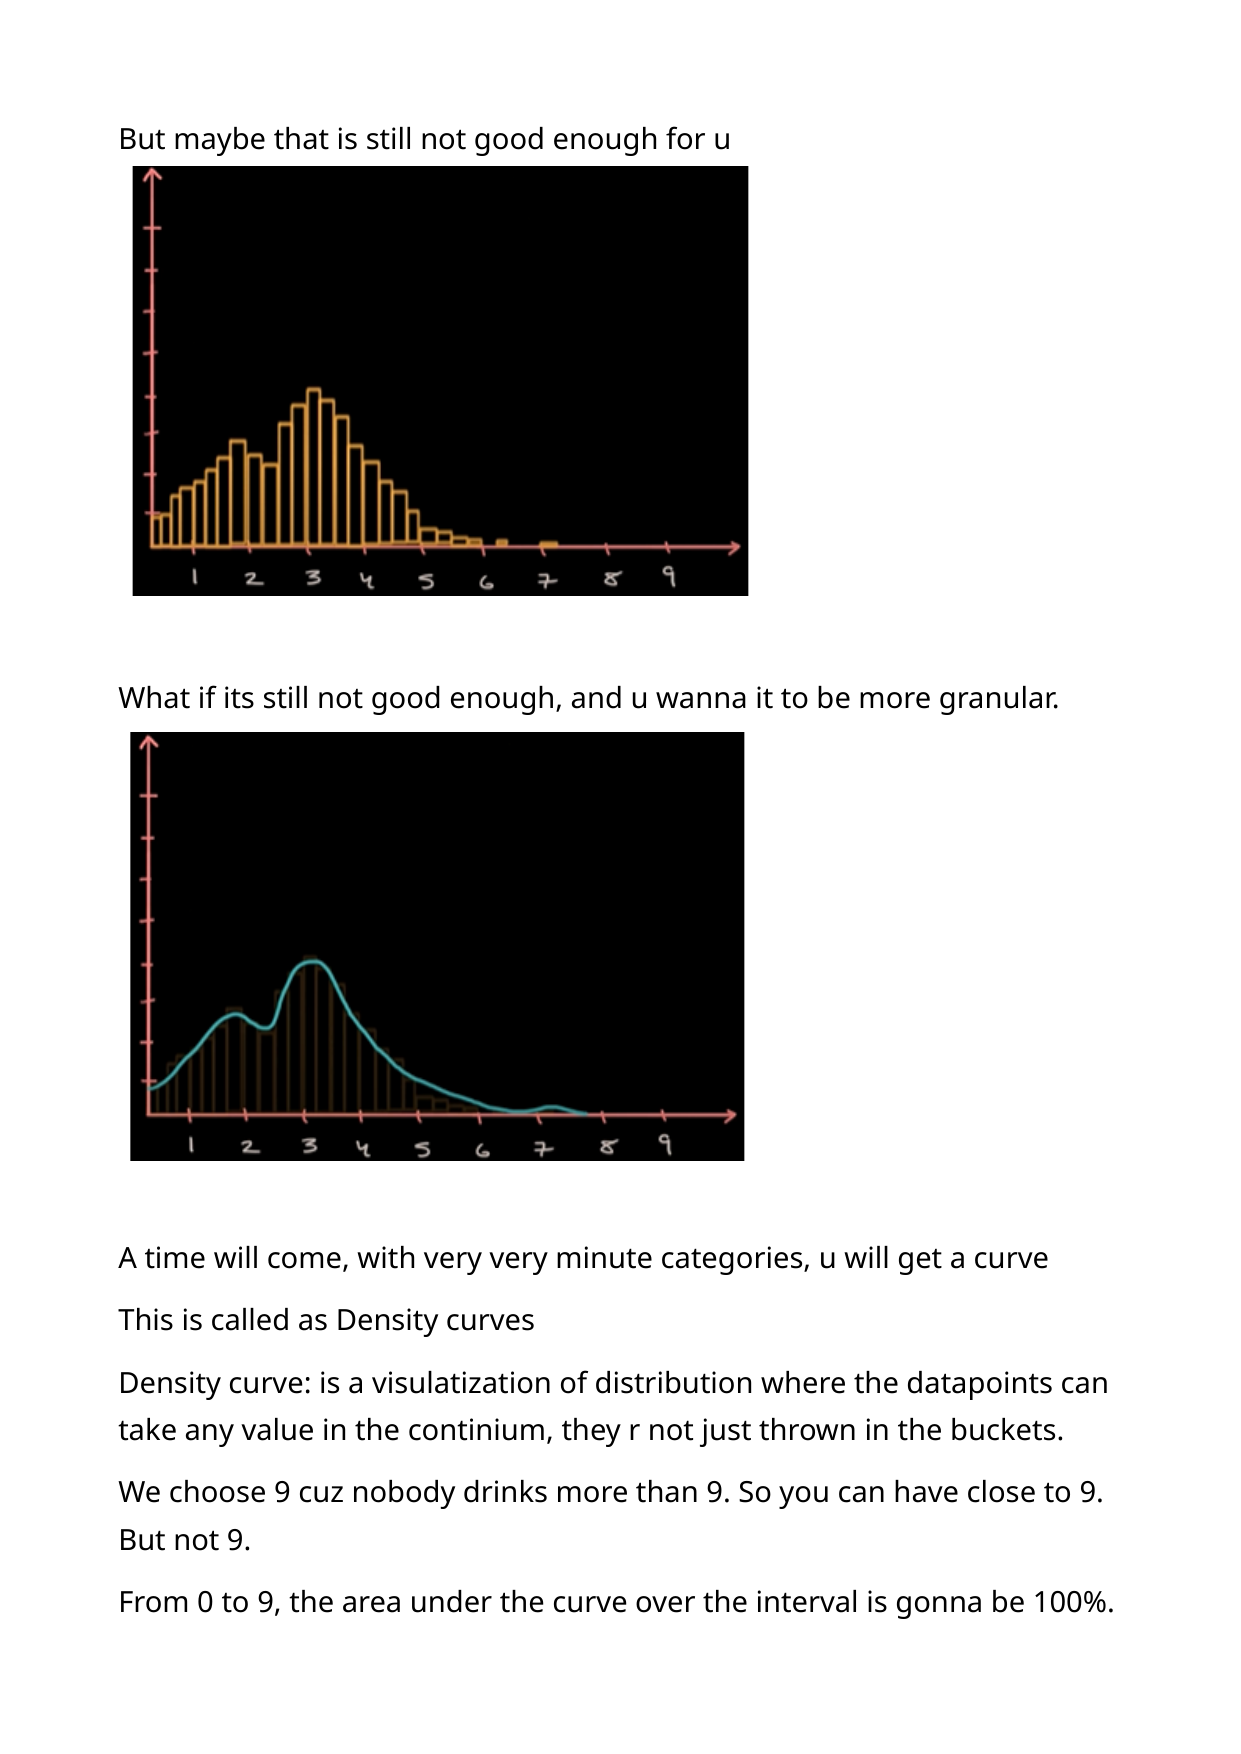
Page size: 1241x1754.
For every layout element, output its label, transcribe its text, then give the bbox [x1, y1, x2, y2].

text What if its still not good enough, and u wanna it to be more granular. [118, 678, 1122, 717]
text A time will come, with very very minute categories, u will get a curve [118, 1237, 1122, 1277]
picture [132, 166, 749, 596]
text We choose 9 cuz nobody drinks more than 9. So you can have close to 9. But not 9. [118, 1472, 1122, 1559]
text Density curve: is a visulatization of distribution where the datapoints can take any value in the continium, they r not just thrown in the buckets. [118, 1362, 1122, 1449]
text This is called as Density curves [118, 1300, 1122, 1339]
text But maybe that is still not good enough for u [118, 118, 1122, 158]
text From 0 to 9, the area under the curve over the interval is gonna be 100%. [118, 1581, 1122, 1621]
picture [130, 732, 745, 1161]
